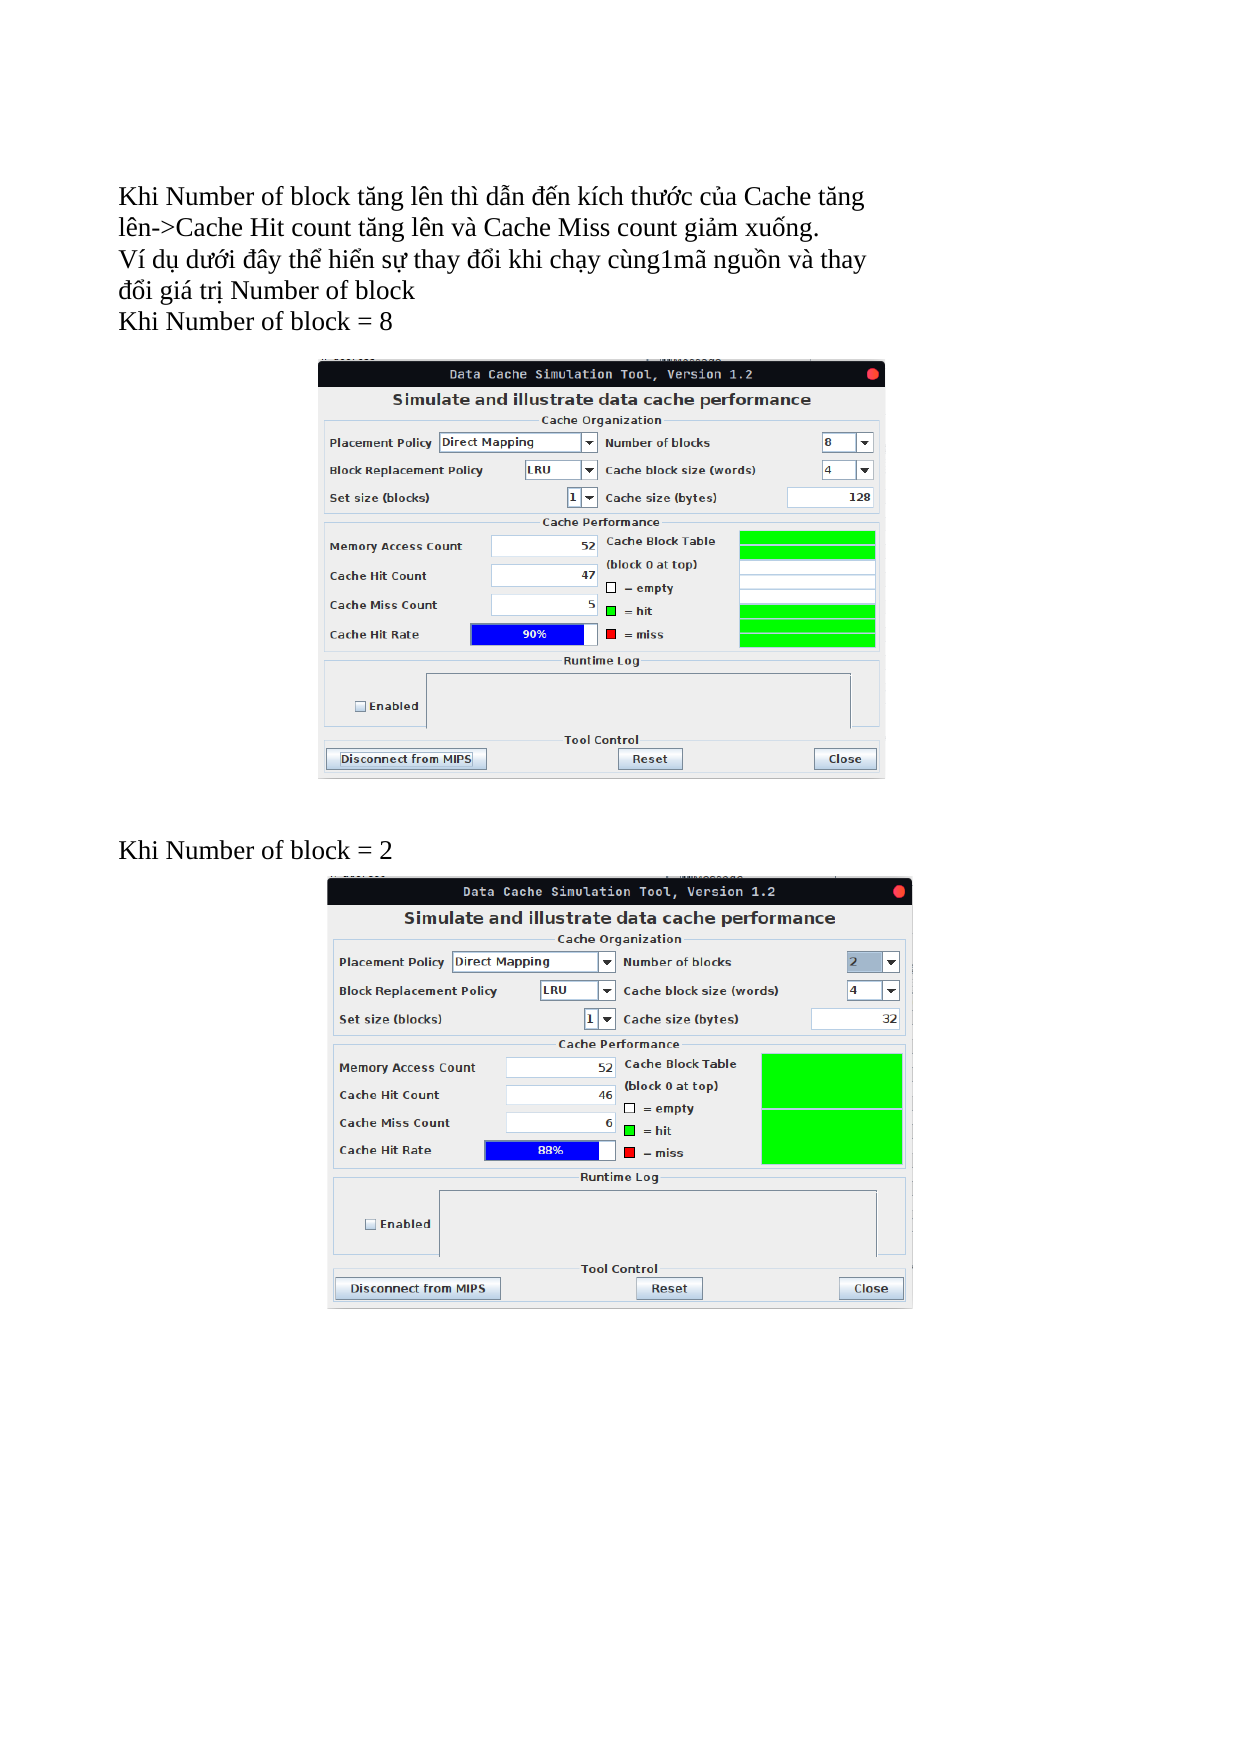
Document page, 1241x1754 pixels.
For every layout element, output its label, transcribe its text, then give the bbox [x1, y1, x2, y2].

text Khi Number of block tăng lên thì dẫn đến kích thước của Cache tăng [118, 180, 1122, 212]
text Khi Number of block = 8 [118, 305, 1122, 336]
picture [327, 876, 913, 1309]
text lên->Cache Hit count tăng lên và Cache Miss count giảm xuống. [118, 212, 1122, 243]
text Khi Number of block = 2 [118, 834, 1122, 866]
text đổi giá trị Number of block [118, 274, 1122, 305]
text Ví dụ dưới đây thể hiển sự thay đổi khi chạy cùng1mã nguồn và thay [118, 243, 1122, 274]
picture [318, 359, 886, 779]
